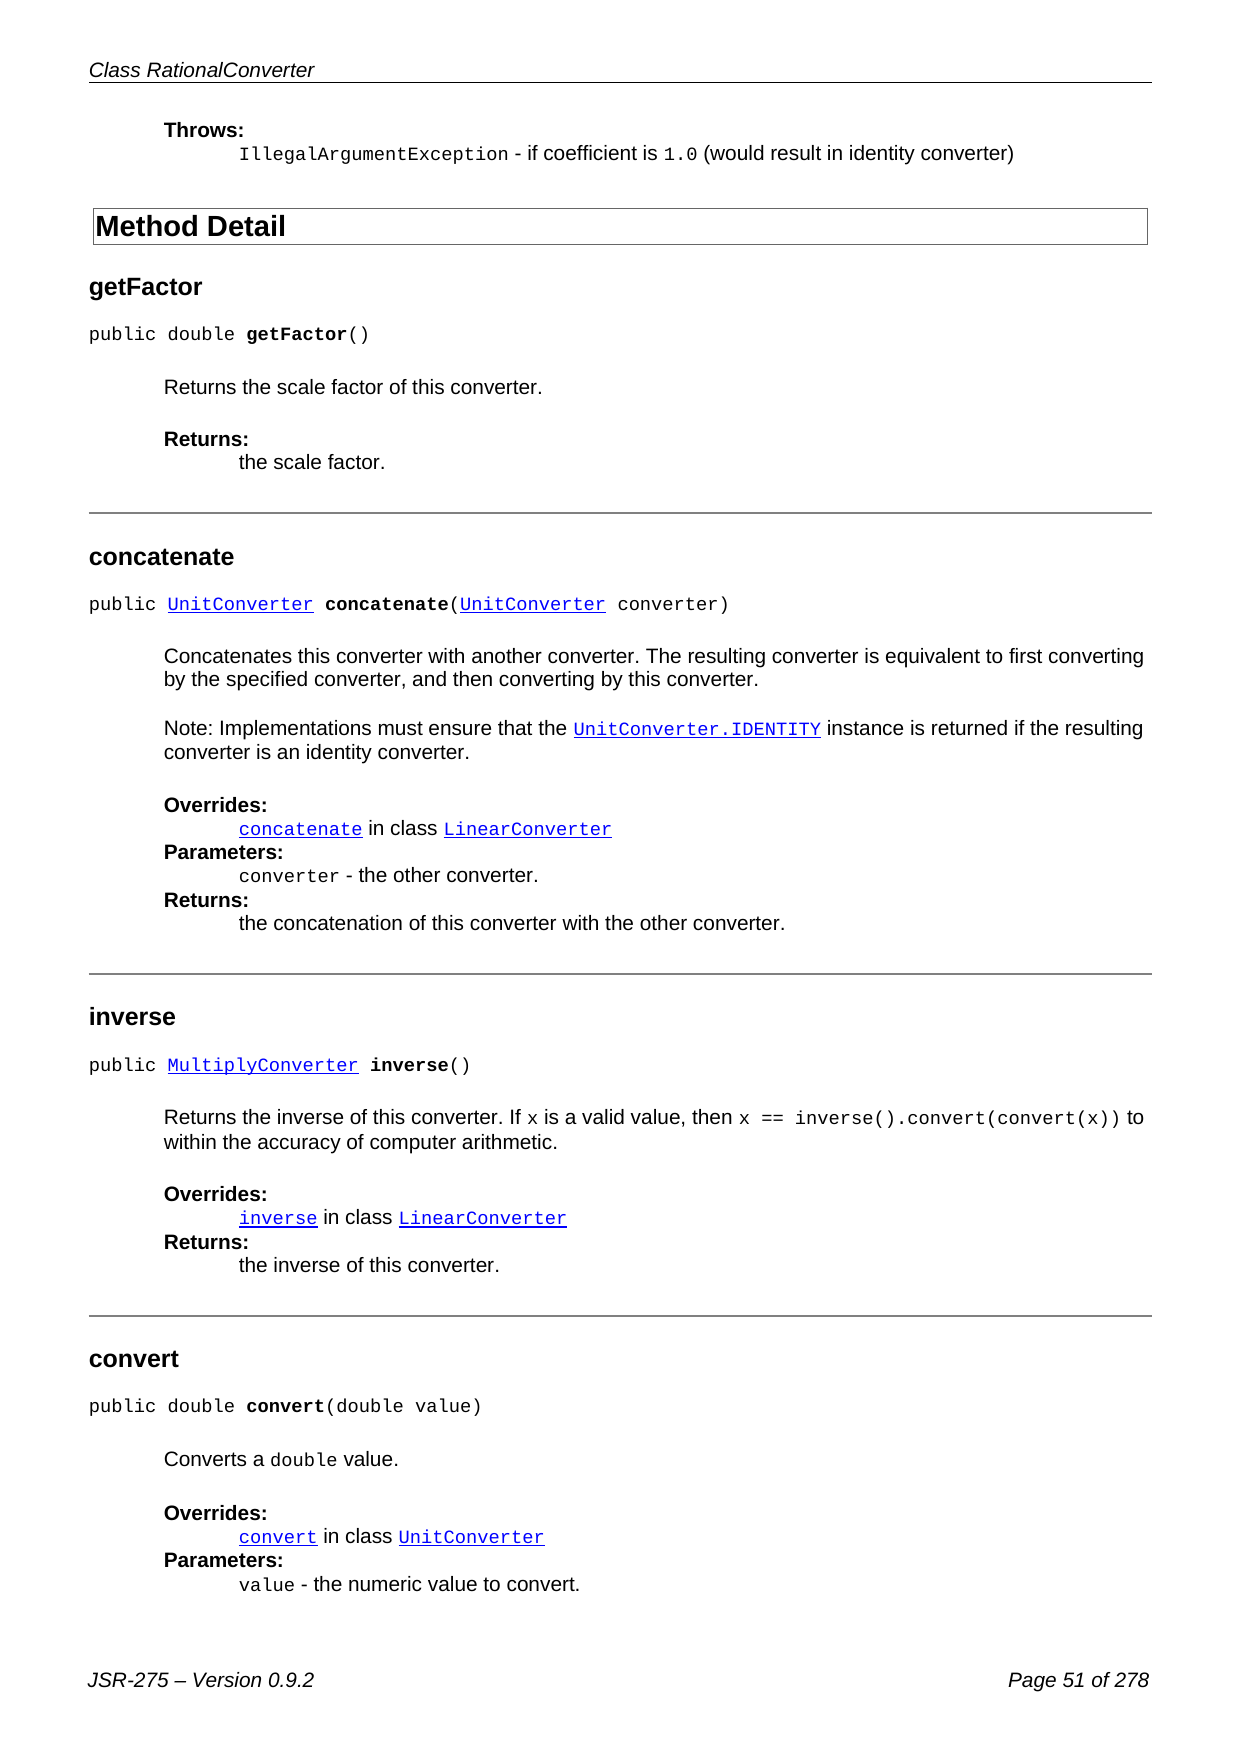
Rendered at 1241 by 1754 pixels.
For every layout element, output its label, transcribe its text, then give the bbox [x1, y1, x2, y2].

text value - the numeric value to convert. [238, 1572, 1152, 1597]
text Overrides: [163, 793, 1152, 816]
text public UnitConverter concatenate(UnitConverter converter) [88, 594, 1152, 616]
subtitle getFactor [88, 273, 1152, 301]
text Returns: [163, 428, 1152, 451]
text public double getFactor() [88, 325, 1152, 346]
text Returns: [163, 1230, 1152, 1253]
text Parameters: [163, 841, 1152, 864]
text inverse in class LinearConverter [238, 1206, 1152, 1230]
text Overrides: [163, 1501, 1152, 1524]
subtitle Method Detail [94, 209, 1147, 244]
text Returns the scale factor of this converter. [163, 375, 1152, 398]
text convert in class UnitConverter [238, 1524, 1152, 1549]
text the inverse of this converter. [238, 1253, 1152, 1277]
subtitle inverse [88, 1003, 1152, 1031]
text converter - the other converter. [238, 864, 1152, 888]
text the scale factor. [238, 451, 1152, 474]
text Concatenates this converter with another converter. The resulting converter is equivalent to first converting by the specified converter, and then converting by this converter. [163, 645, 1152, 691]
text public double convert(double value) [88, 1397, 1152, 1418]
subtitle concatenate [88, 542, 1152, 570]
text the concatenation of this converter with the other converter. [238, 912, 1152, 935]
text Note: Implementations must ensure that the UnitConverter.IDENTITY instance is returned if the resulting converter is an identity converter. [163, 716, 1152, 764]
text public MultiplyConverter inverse() [88, 1055, 1152, 1077]
subtitle convert [88, 1345, 1152, 1373]
text Parameters: [163, 1549, 1152, 1572]
text IllegalArgumentException - if coefficient is 1.0 (would result in identity converter) [238, 142, 1152, 166]
text Overrides: [163, 1183, 1152, 1206]
text Throws: [163, 118, 1152, 142]
text concatenate in class LinearConverter [238, 816, 1152, 841]
text Returns: [163, 888, 1152, 912]
text Returns the inverse of this converter. If x is a valid value, then x == inverse().convert(convert(x)) to within the accuracy of computer arithmetic. [163, 1106, 1152, 1153]
text Converts a double value. [163, 1447, 1152, 1472]
